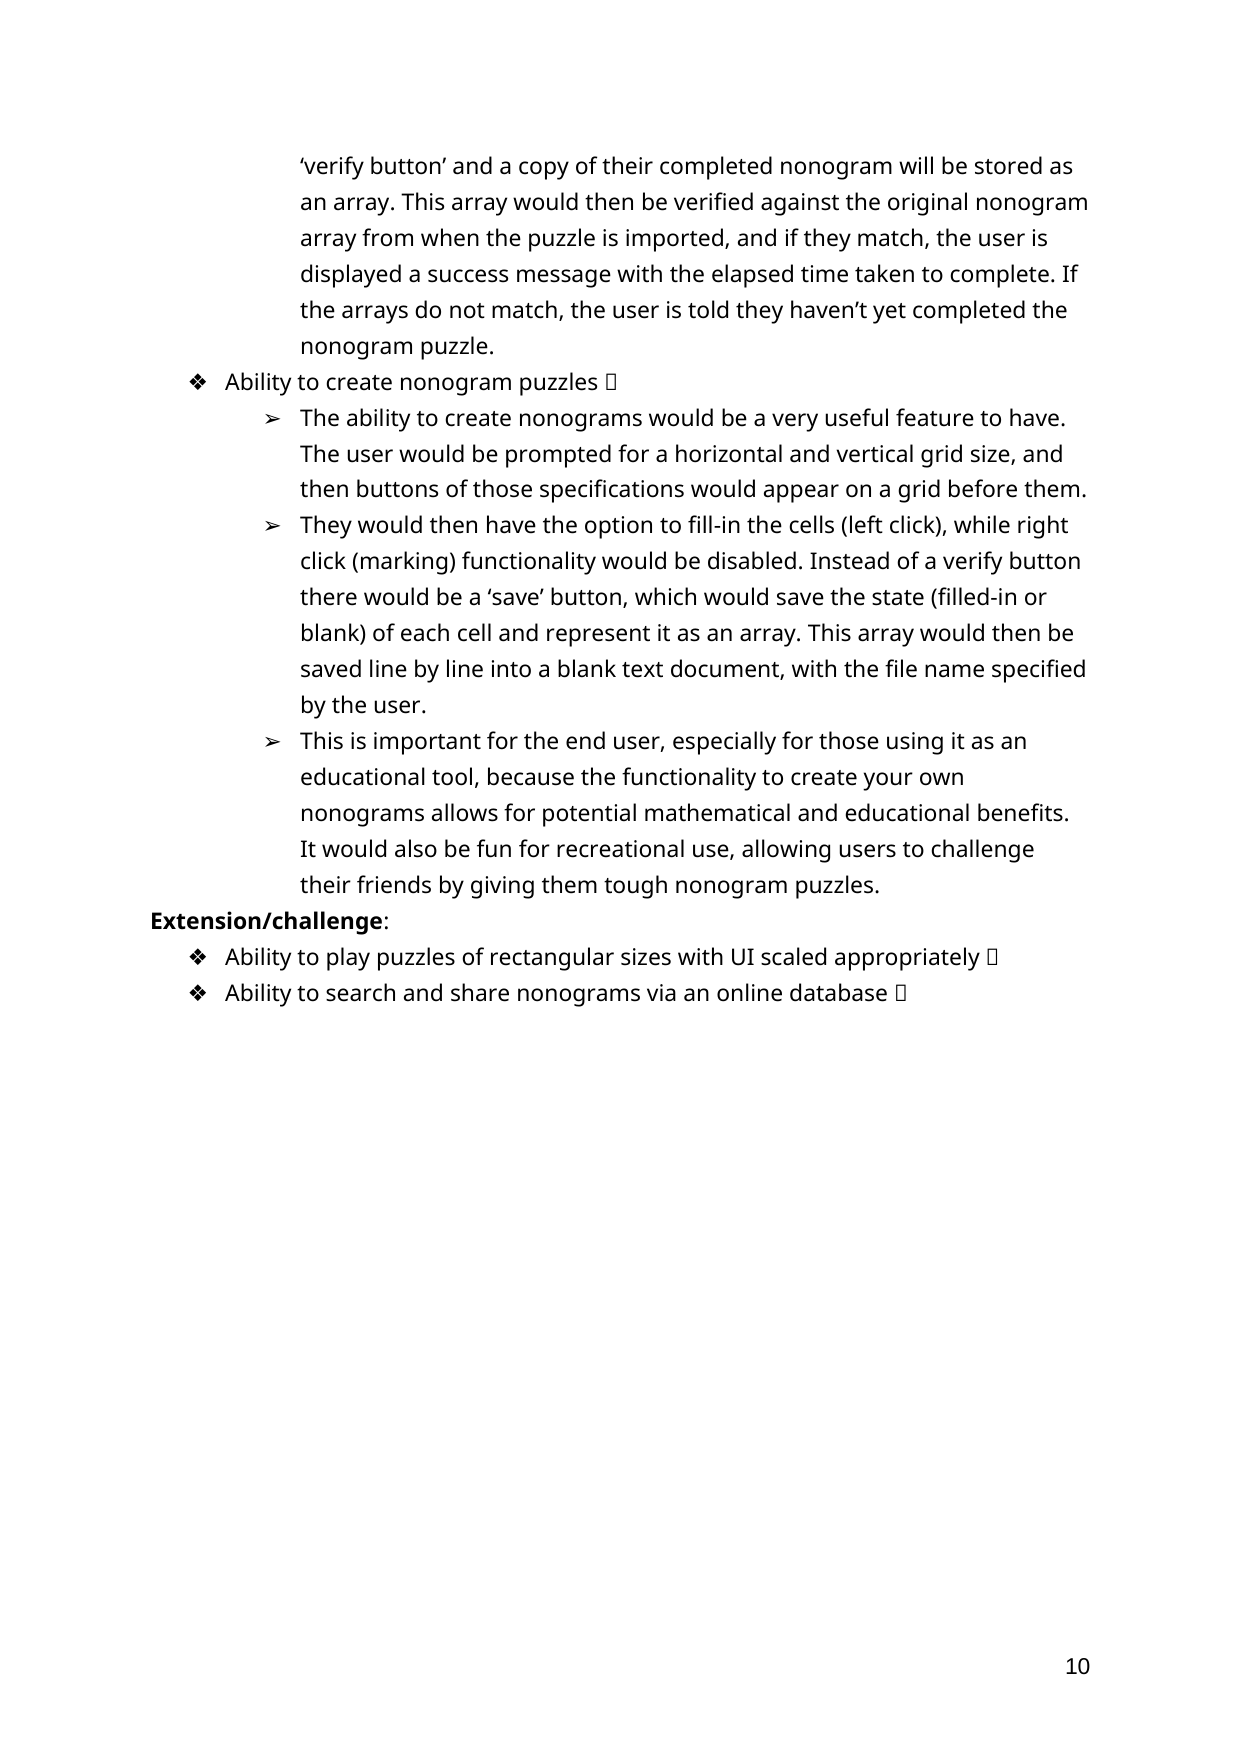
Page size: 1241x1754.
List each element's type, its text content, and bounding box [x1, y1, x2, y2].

list This is important for the end user, especially for those using it as an educational tool, because the functionality to create your own nonograms allows for potential mathematical and educational benefits. It would also be fun for recreational use, allowing users to challenge their friends by giving them tough nonogram puzzles. [262, 725, 1090, 900]
text Extension/challenge: [150, 905, 1090, 936]
list They would then have the option to fill-in the cells (left click), while right click (marking) functionality would be disabled. Instead of a verify button there would be a ‘save’ button, which would save the state (filled-in or blank) of each cell and represent it as an array. This array would then be saved line by line into a blank text document, with the file name specified by the user. [262, 509, 1090, 720]
list Ability to play puzzles of rectangular sizes with UI scaled appropriately ✅ [187, 941, 1090, 972]
list ‘verify button’ and a copy of their completed nonogram will be stored as an array. This array would then be verified against the original nonogram array from when the puzzle is imported, and if they match, the user is displayed a success message with the elapsed time taken to complete. If the arrays do not match, the user is told they haven’t yet completed the nonogram puzzle. [262, 150, 1090, 361]
list Ability to search and share nonograms via an online database ✅ [187, 977, 1090, 1008]
list The ability to create nonograms would be a very useful feature to have. The user would be prompted for a horizontal and vertical grid size, and then buttons of those specifications would appear on a grid before them. [262, 402, 1090, 505]
list Ability to create nonogram puzzles ✅ [187, 366, 1090, 397]
